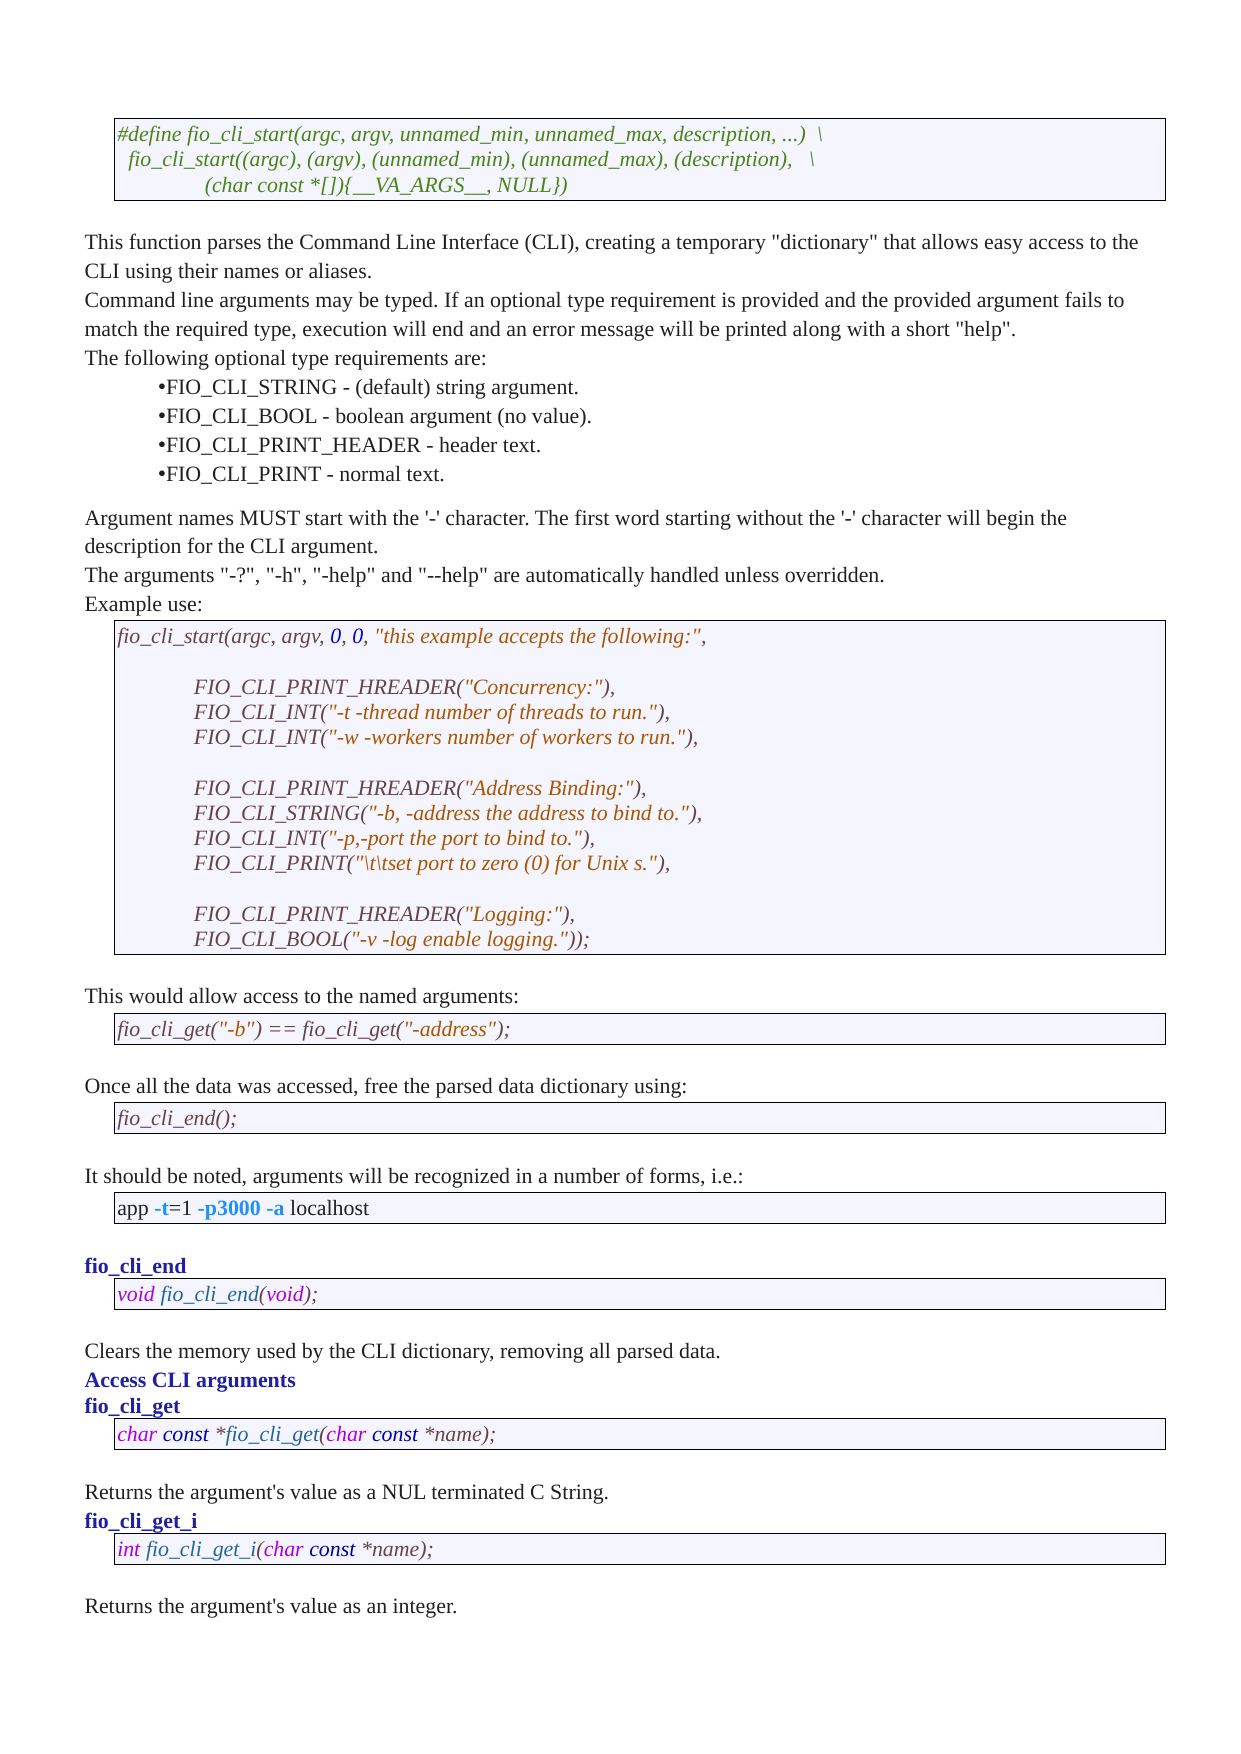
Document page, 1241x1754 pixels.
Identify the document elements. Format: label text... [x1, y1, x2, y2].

text Command line arguments may be typed. If an optional type requirement is provided and the provided argument fails to match the required type, execution will end and an error message will be printed along with a short "help". [84, 287, 1166, 341]
text FIO_CLI_PRINT_HREADER("Concurrency:"), [115, 671, 1165, 696]
text Clears the memory used by the CLI dictionary, removing all parsed data. [84, 1338, 1166, 1364]
text This function parses the Command Line Interface (CLI), creating a temporary "dictionary" that allows easy access to the CLI using their names or aliases. [84, 229, 1166, 283]
text FIO_CLI_INT("-t -thread number of threads to run."), [115, 696, 1165, 721]
text FIO_CLI_INT("-p,-port the port to bind to."), [115, 822, 1165, 847]
list FIO_CLI_STRING - (default) string argument. [84, 374, 1166, 399]
subtitle Access CLI arguments [84, 1367, 1166, 1393]
text (char const *[]){__VA_ARGS__, NULL}) [115, 168, 1165, 200]
list FIO_CLI_PRINT - normal text. [84, 461, 1166, 486]
text fio_cli_get("-b") == fio_cli_get("-address"); [115, 1014, 1165, 1044]
text fio_cli_end(); [115, 1103, 1165, 1133]
text int fio_cli_get_i(char const *name); [115, 1534, 1165, 1564]
text FIO_CLI_PRINT("\t\tset port to zero (0) for Unix s."), [115, 847, 1165, 872]
text The arguments "-?", "-h", "-help" and "--help" are automatically handled unless overridden. [84, 562, 1166, 588]
text FIO_CLI_PRINT_HREADER("Address Binding:"), [115, 772, 1165, 797]
text FIO_CLI_PRINT_HREADER("Logging:"), [115, 898, 1165, 923]
text Argument names MUST start with the '-' character. The first word starting without the '-' character will begin the description for the CLI argument. [84, 504, 1166, 559]
text fio_cli_start(argc, argv, 0, 0, "this example accepts the following:", [115, 621, 1165, 646]
list FIO_CLI_BOOL - boolean argument (no value). [84, 403, 1166, 428]
text void fio_cli_end(void); [115, 1279, 1165, 1309]
subtitle fio_cli_get_i [84, 1508, 1166, 1533]
text FIO_CLI_INT("-w -workers number of workers to run."), [115, 721, 1165, 746]
list FIO_CLI_PRINT_HEADER - header text. [84, 432, 1166, 457]
text This would allow access to the named arguments: [84, 983, 1166, 1009]
text Returns the argument's value as a NUL terminated C String. [84, 1479, 1166, 1504]
text Example use: [84, 591, 1166, 617]
text #define fio_cli_start(argc, argv, unnamed_min, unnamed_max, description, ...) \ [115, 119, 1165, 143]
subtitle fio_cli_get [84, 1393, 1166, 1418]
text Once all the data was accessed, free the parsed data dictionary using: [84, 1073, 1166, 1098]
text FIO_CLI_STRING("-b, -address the address to bind to."), [115, 797, 1165, 822]
text app -t=1 -p3000 -a localhost [115, 1193, 1165, 1223]
text The following optional type requirements are: [84, 345, 1166, 370]
text It should be noted, arguments will be recognized in a number of forms, i.e.: [84, 1163, 1166, 1188]
text fio_cli_start((argc), (argv), (unnamed_min), (unnamed_max), (description), \ [115, 143, 1165, 168]
text char const *fio_cli_get(char const *name); [115, 1419, 1165, 1449]
subtitle fio_cli_end [84, 1253, 1166, 1278]
text FIO_CLI_BOOL("-v -log enable logging.")); [115, 923, 1165, 954]
text Returns the argument's value as an integer. [84, 1593, 1166, 1619]
